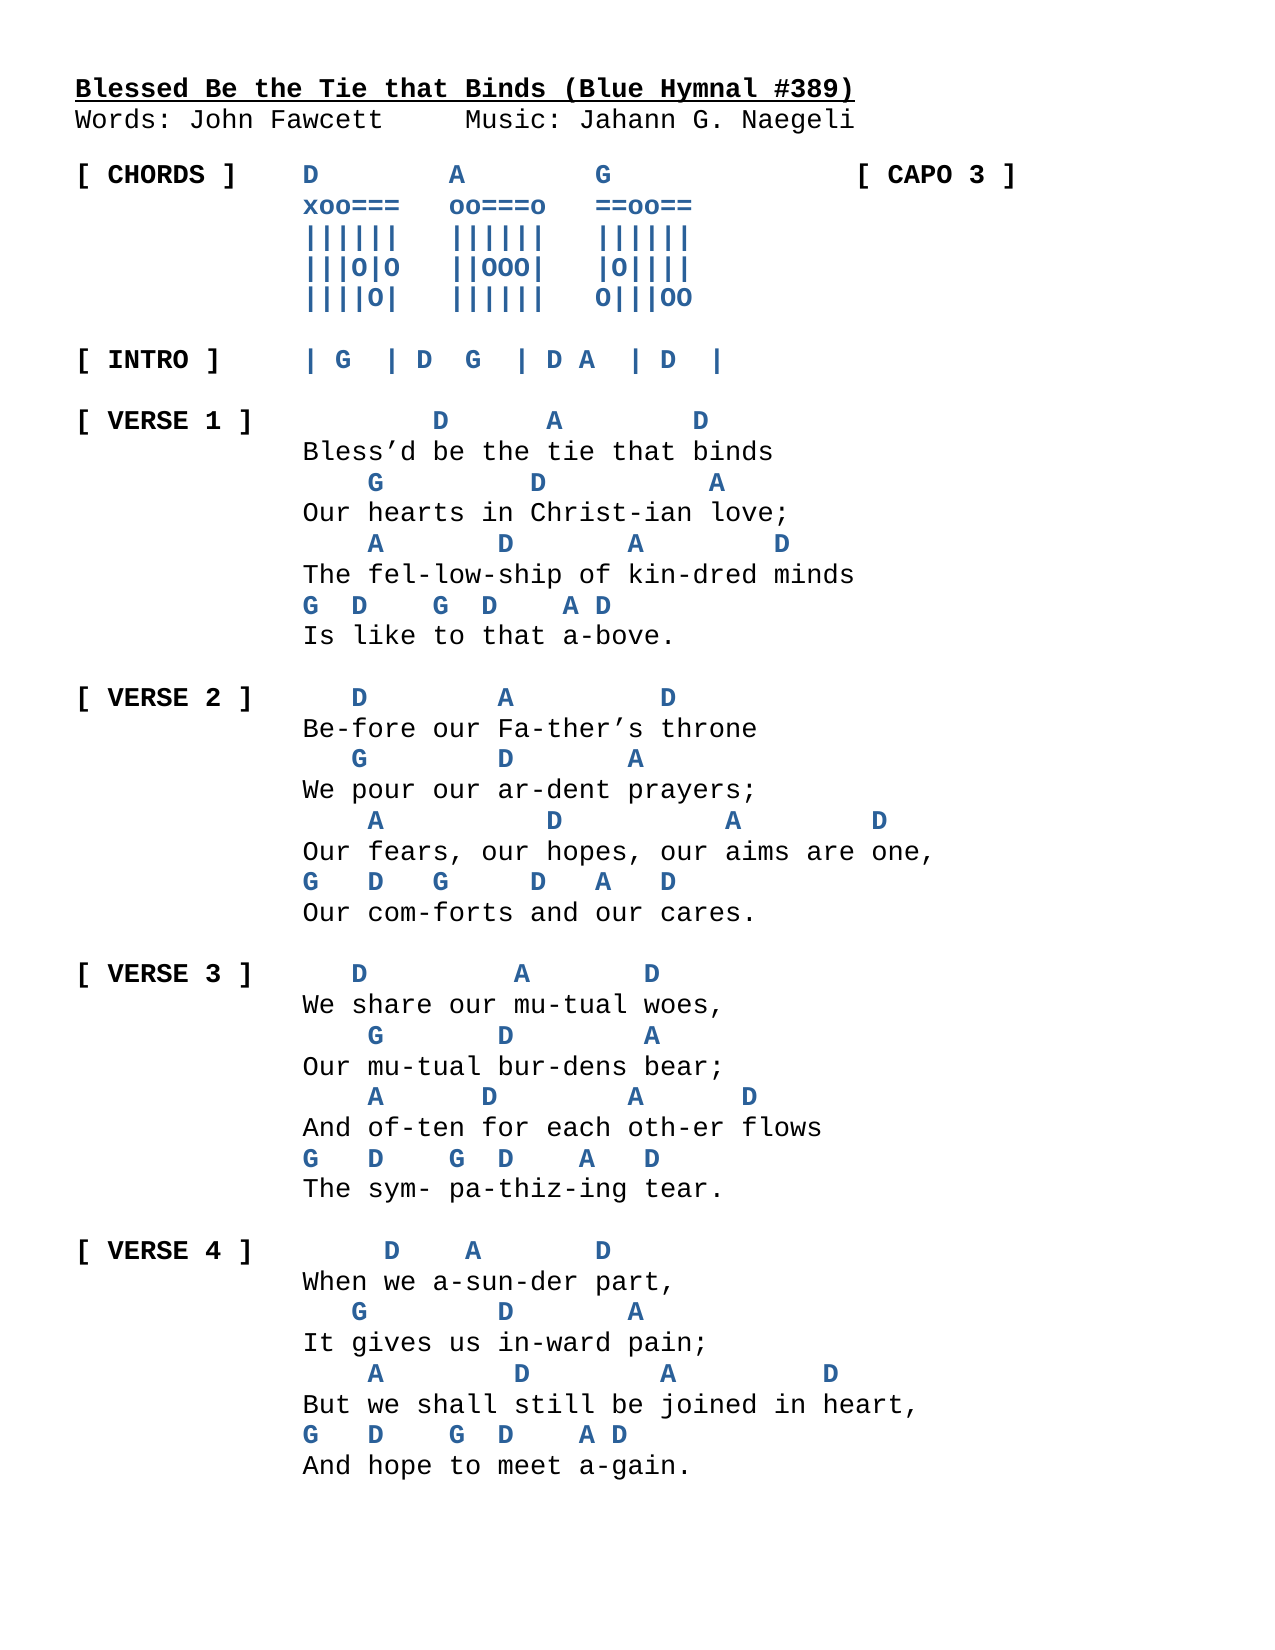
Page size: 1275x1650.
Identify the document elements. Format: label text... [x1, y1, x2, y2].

text G D G D A D [75, 1421, 1200, 1452]
text And of-ten for each oth-er flows [75, 1114, 1200, 1144]
text G D A [75, 1298, 1200, 1329]
text xoo=== oo===o ==oo== [75, 192, 1200, 223]
text But we shall still be joined in heart, [75, 1390, 1200, 1421]
text ||||O| |||||| O|||OO [75, 284, 1200, 315]
text Our com-forts and our cares. [75, 899, 1200, 929]
text Our mu-tual bur-dens bear; [75, 1052, 1200, 1083]
text |||O|O ||OOO| |O|||| [75, 253, 1200, 284]
text A D A D [75, 1360, 1200, 1390]
text G D A [75, 468, 1200, 499]
text [ CHORDS ] D A G [ CAPO 3 ] [75, 161, 1200, 192]
text G D G D A D [75, 591, 1200, 622]
text Is like to that a-bove. [75, 622, 1200, 653]
text Words: John Fawcett Music: Jahann G. Naegeli [75, 106, 1200, 136]
text Be-fore our Fa-ther’s throne [75, 714, 1200, 745]
text A D A D [75, 1083, 1200, 1114]
text G D A [75, 745, 1200, 776]
text [ VERSE 4 ] D A D [75, 1237, 1200, 1267]
text A D A D [75, 807, 1200, 837]
text Our hearts in Christ-ian love; [75, 499, 1200, 530]
text The fel-low-ship of kin-dred minds [75, 561, 1200, 591]
text We share our mu-tual woes, [75, 991, 1200, 1022]
text It gives us in-ward pain; [75, 1329, 1200, 1360]
text [ VERSE 2 ] D A D [75, 684, 1200, 714]
text G D G D A D [75, 1144, 1200, 1175]
text |||||| |||||| |||||| [75, 223, 1200, 253]
text [ VERSE 3 ] D A D [75, 960, 1200, 991]
text Blessed Be the Tie that Binds (Blue Hymnal #389) [75, 75, 1200, 106]
text When we a-sun-der part, [75, 1267, 1200, 1298]
text G D G D A D [75, 868, 1200, 899]
text Bless’d be the tie that binds [75, 438, 1200, 468]
text G D A [75, 1022, 1200, 1052]
text And hope to meet a-gain. [75, 1452, 1200, 1483]
text We pour our ar-dent prayers; [75, 776, 1200, 807]
text The sym- pa-thiz-ing tear. [75, 1175, 1200, 1206]
text [ VERSE 1 ] D A D [75, 407, 1200, 438]
text Our fears, our hopes, our aims are one, [75, 837, 1200, 868]
text A D A D [75, 530, 1200, 561]
text [ INTRO ] | G | D G | D A | D | [75, 346, 1200, 376]
